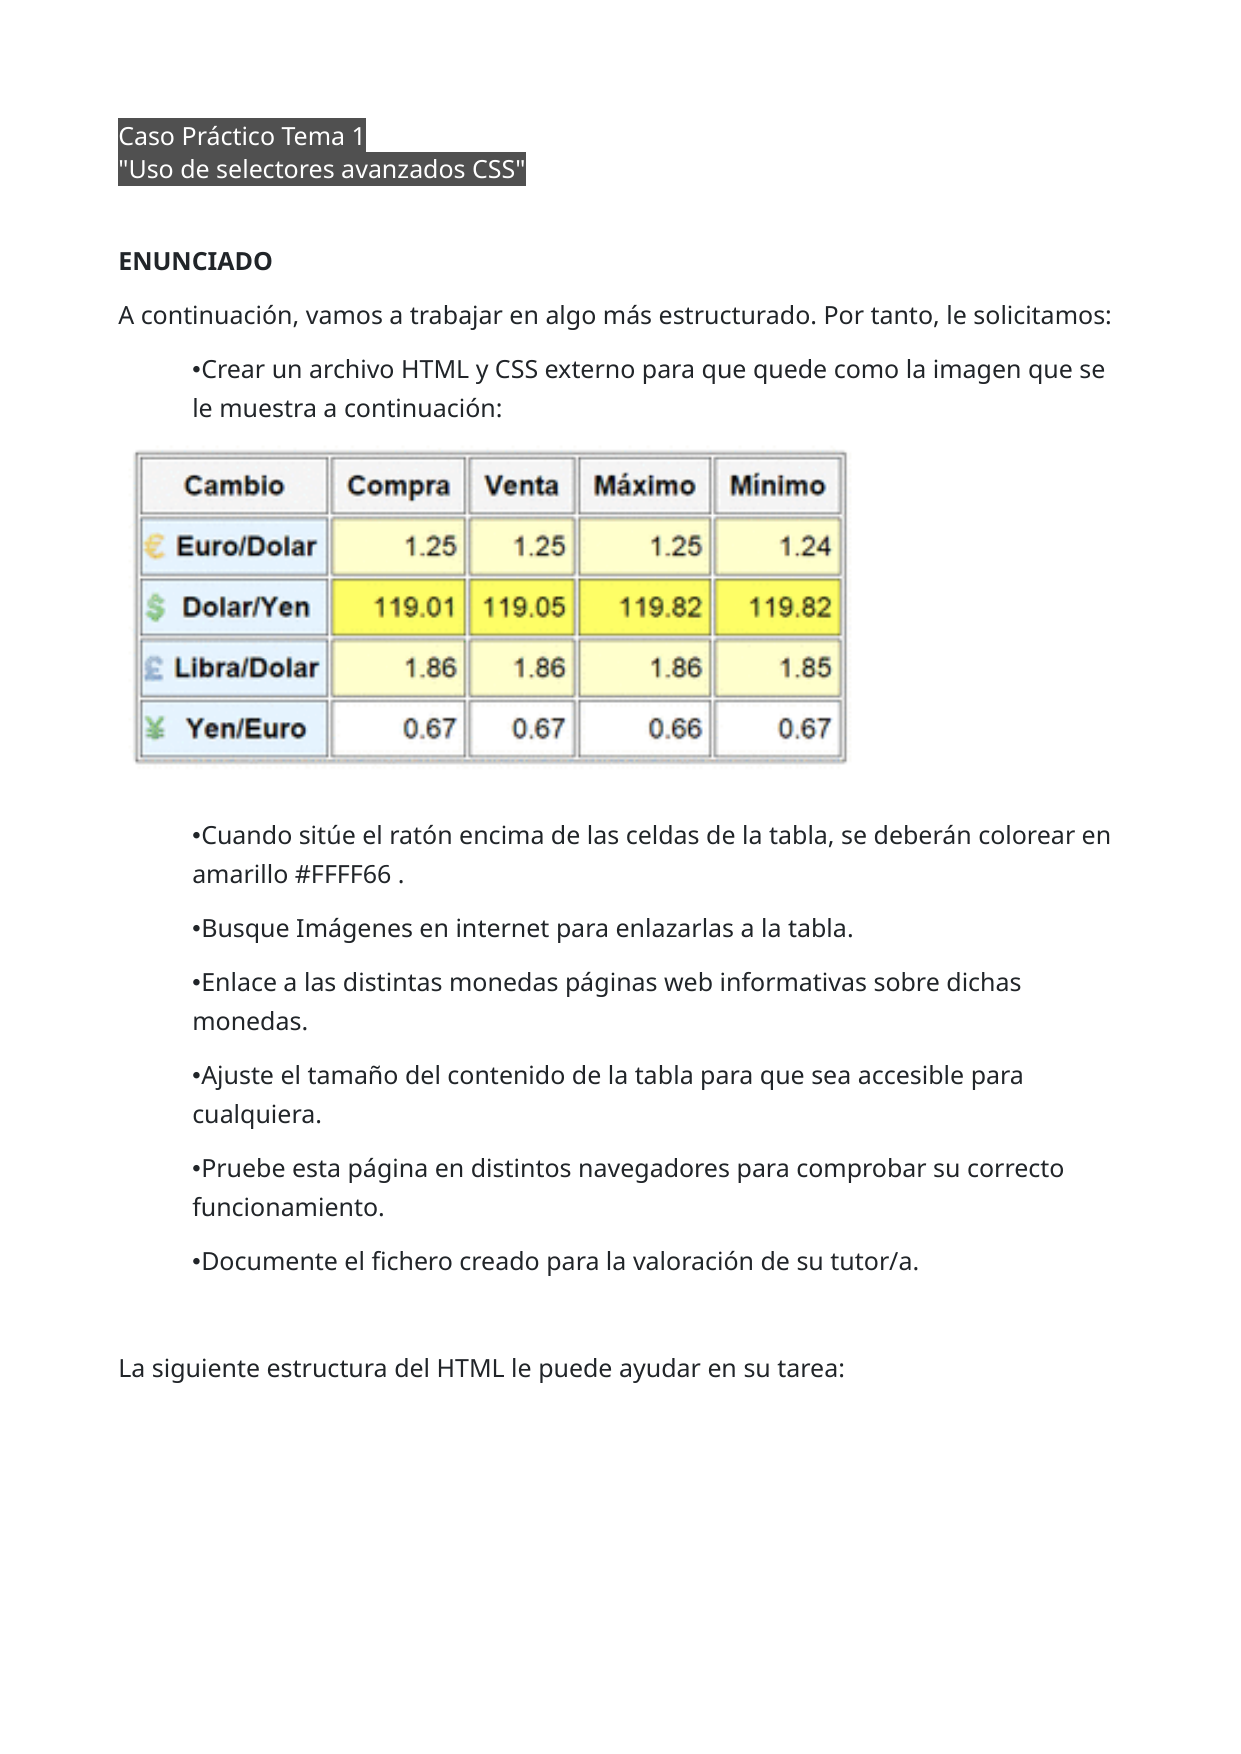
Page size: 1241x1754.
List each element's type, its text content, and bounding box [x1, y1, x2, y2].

text Caso Práctico Tema 1 "Uso de selectores avanzados CSS" [118, 118, 1122, 186]
list Pruebe esta página en distintos navegadores para comprobar su correcto funcionamiento. [118, 1150, 1122, 1223]
text La siguiente estructura del HTML le puede ayudar en su tarea: [118, 1351, 1122, 1385]
text A continuación, vamos a trabajar en algo más estructurado. Por tanto, le solicitamos: [118, 297, 1122, 332]
list Ajuste el tamaño del contenido de la tabla para que sea accesible para cualquiera. [118, 1057, 1122, 1131]
list Crear un archivo HTML y CSS externo para que quede como la imagen que se le muestra a continuación: [118, 351, 1122, 424]
list Documente el fichero creado para la valoración de su tutor/a. [118, 1243, 1122, 1277]
list Cuando sitúe el ratón encima de las celdas de la tabla, se deberán colorear en amarillo #FFFF66 . [118, 818, 1122, 891]
picture [118, 444, 900, 799]
list Busque Imágenes en internet para enlazarlas a la tabla. [118, 911, 1122, 945]
list Enlace a las distintas monedas páginas web informativas sobre dichas monedas. [118, 964, 1122, 1038]
text ENUNCIADO [118, 244, 1122, 278]
